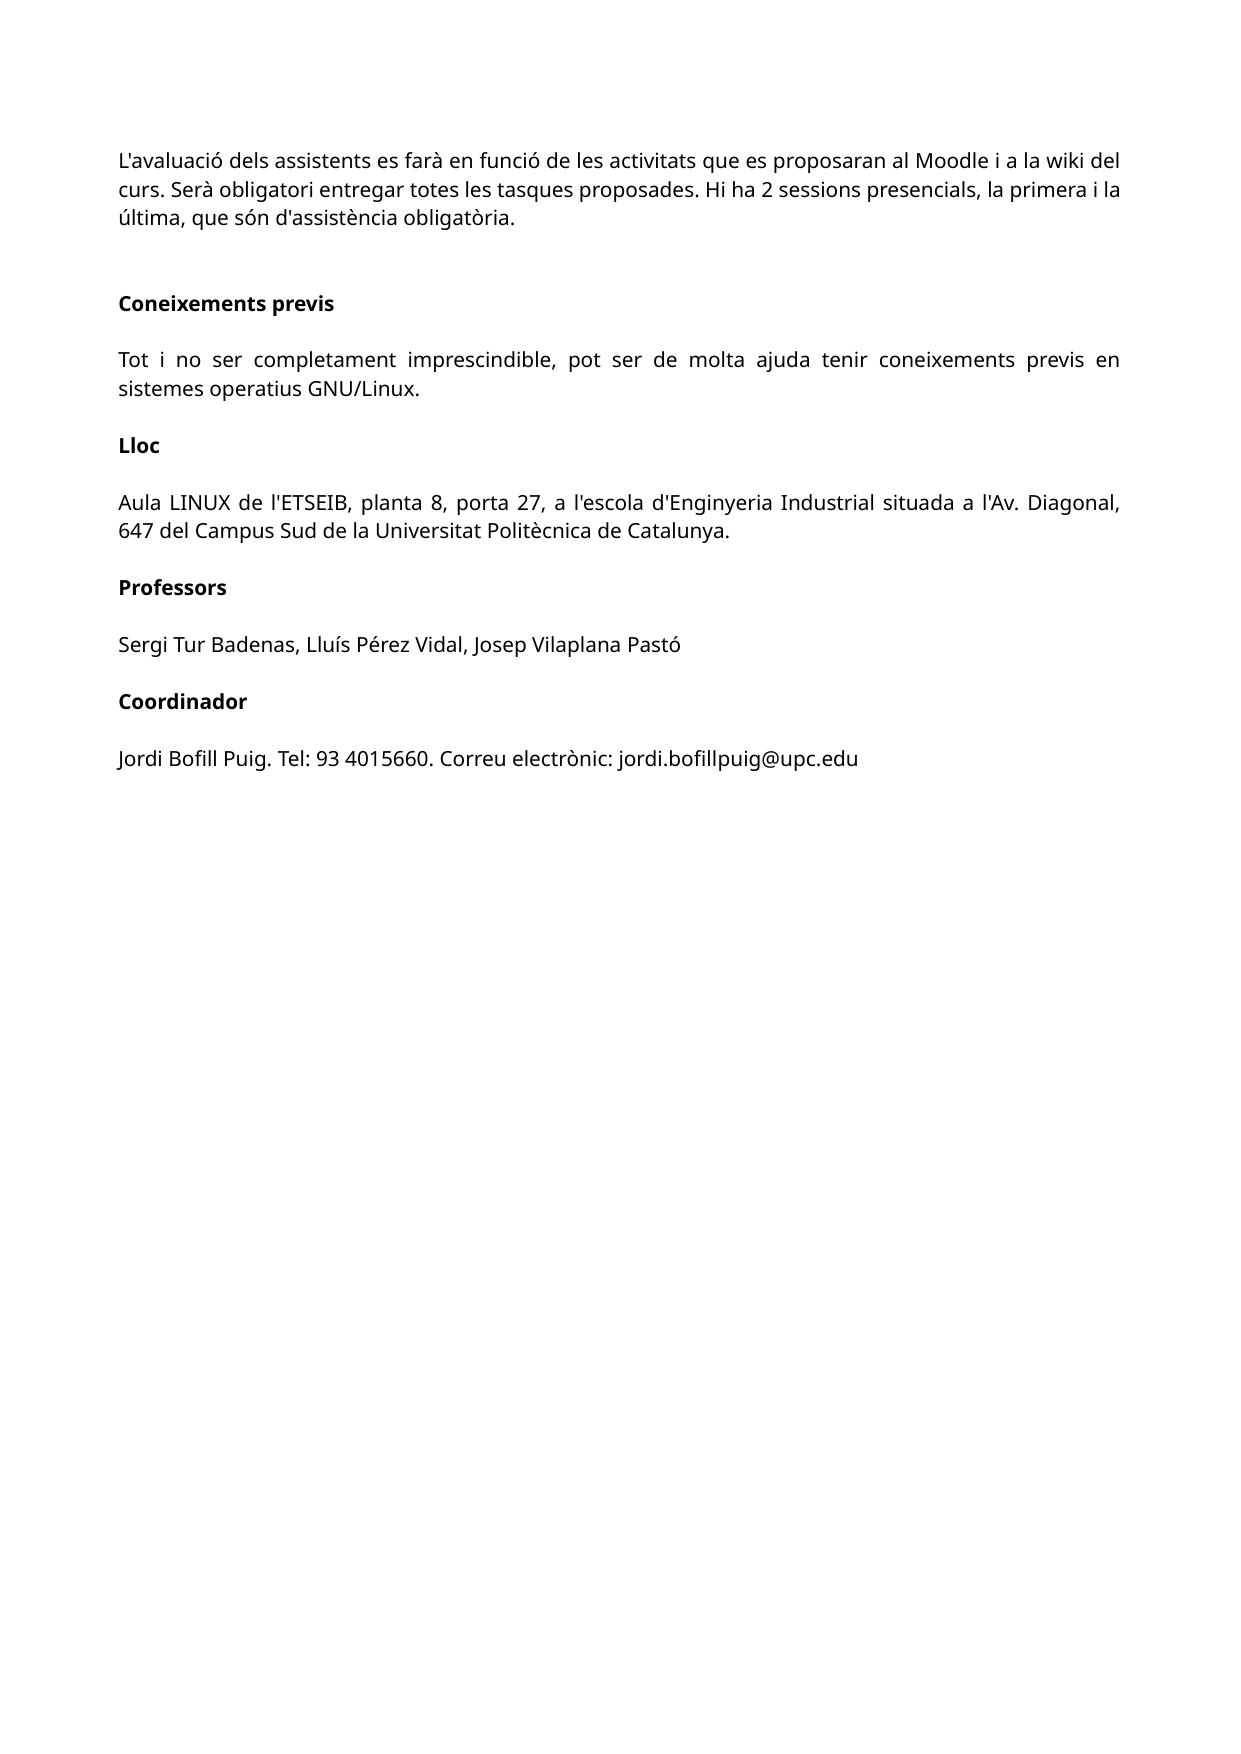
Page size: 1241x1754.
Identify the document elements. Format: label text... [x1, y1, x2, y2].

text Jordi Bofill Puig. Tel: 93 4015660. Correu electrònic: jordi.bofill­puig@upc.edu [118, 744, 1122, 772]
text Tot i no ser completament imprescindible, pot ser de molta ajuda tenir coneixements previs en sistemes operatius GNU/Linux. [118, 346, 1122, 402]
text Coneixements previs [118, 289, 1122, 317]
text L'avaluació dels assistents es farà en funció de les activitats que es proposaran al Moodle i a la wiki del curs. Serà obligatori entregar totes les tasques proposades. Hi ha 2 sessions presencials, la primera i la última, que són d'assistència obligatòria. [118, 147, 1122, 232]
text Coordinador [118, 687, 1122, 715]
text Sergi Tur Badenas, Lluís Pérez Vidal, Josep Vilaplana Pastó [118, 630, 1122, 658]
text Aula LINUX de l'ETSEIB, planta 8, porta 27, a l'escola d'Enginyeria Industrial situada a l'Av. Diagonal, 647 del Campus Sud de la Universitat Politècnica de Catalunya. [118, 488, 1122, 545]
text Professors [118, 573, 1122, 602]
text Lloc [118, 431, 1122, 459]
